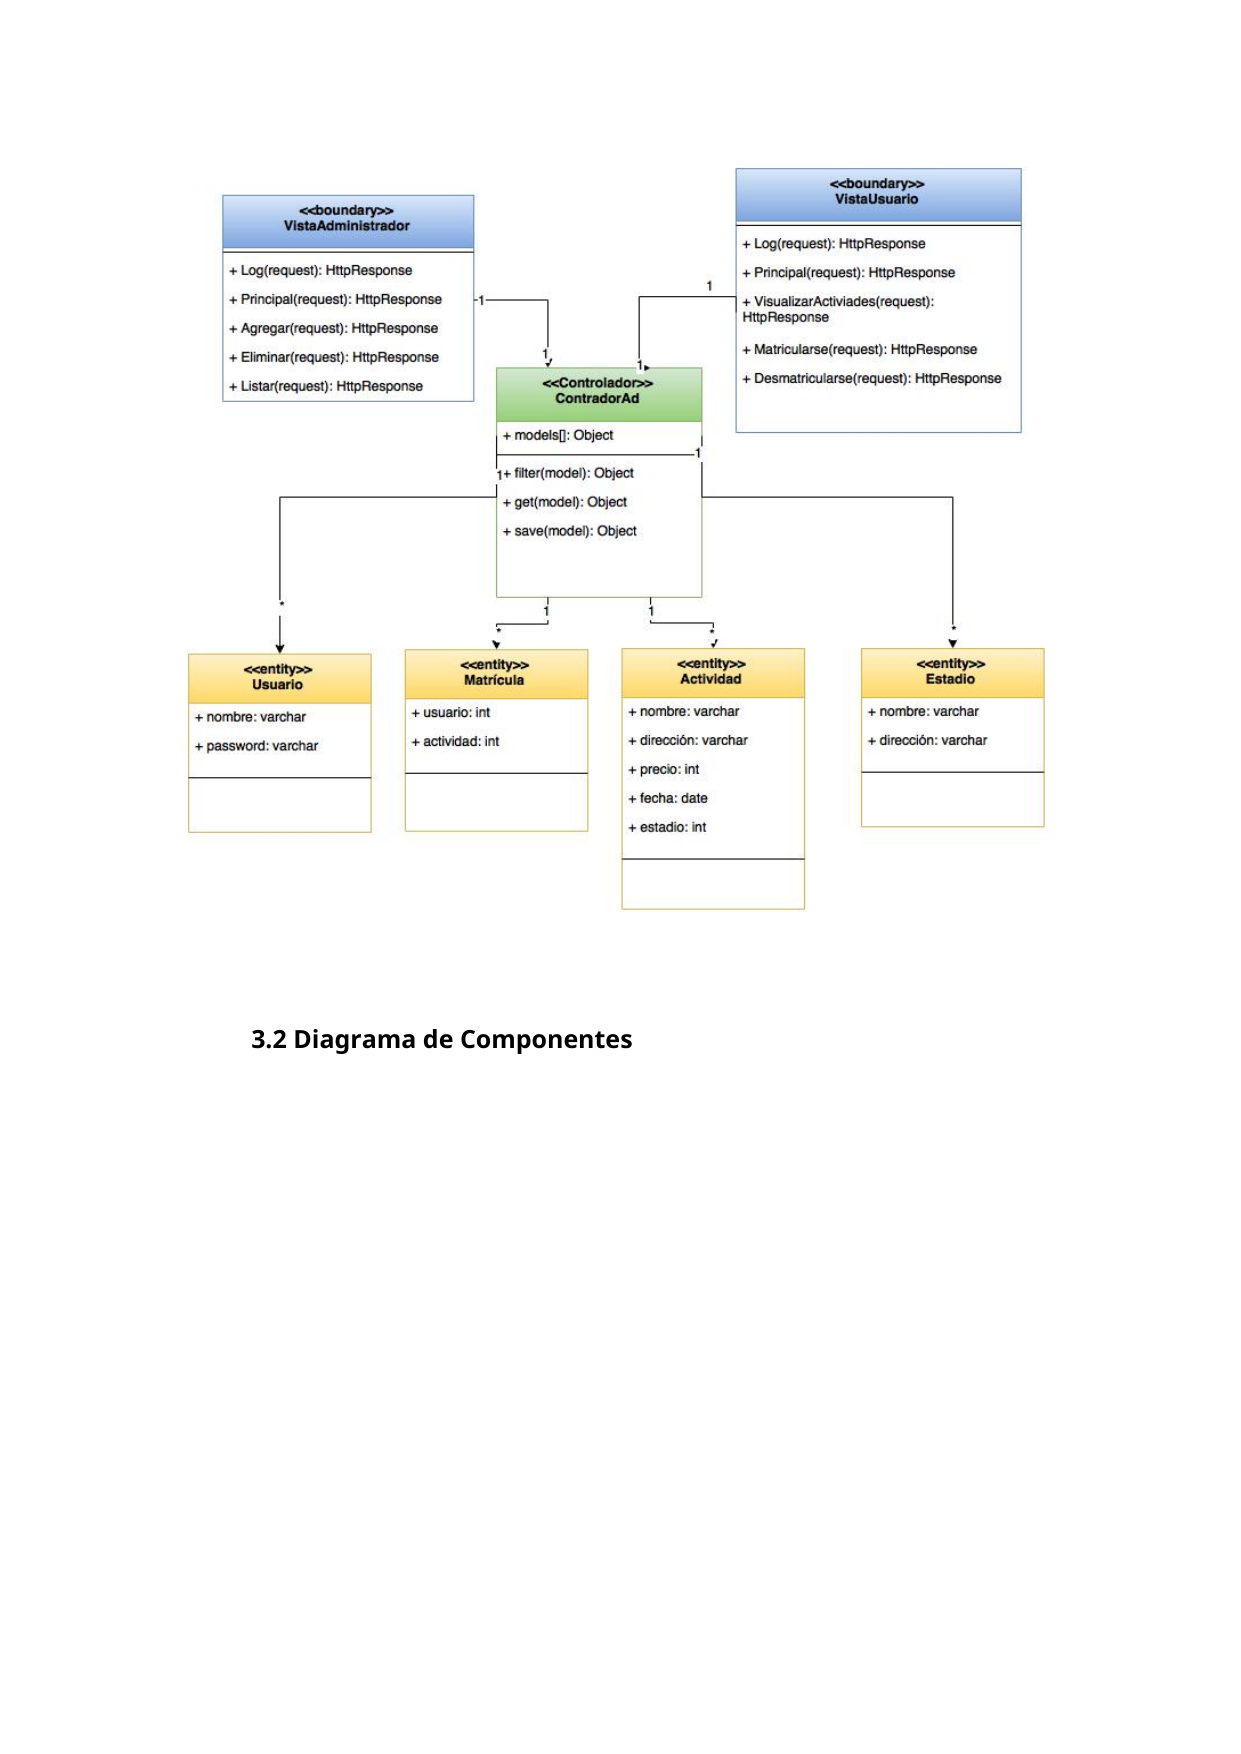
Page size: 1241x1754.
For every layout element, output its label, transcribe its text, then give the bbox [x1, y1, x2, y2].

text 3.2 Diagrama de Componentes [251, 1022, 1063, 1056]
picture [187, 167, 1047, 912]
